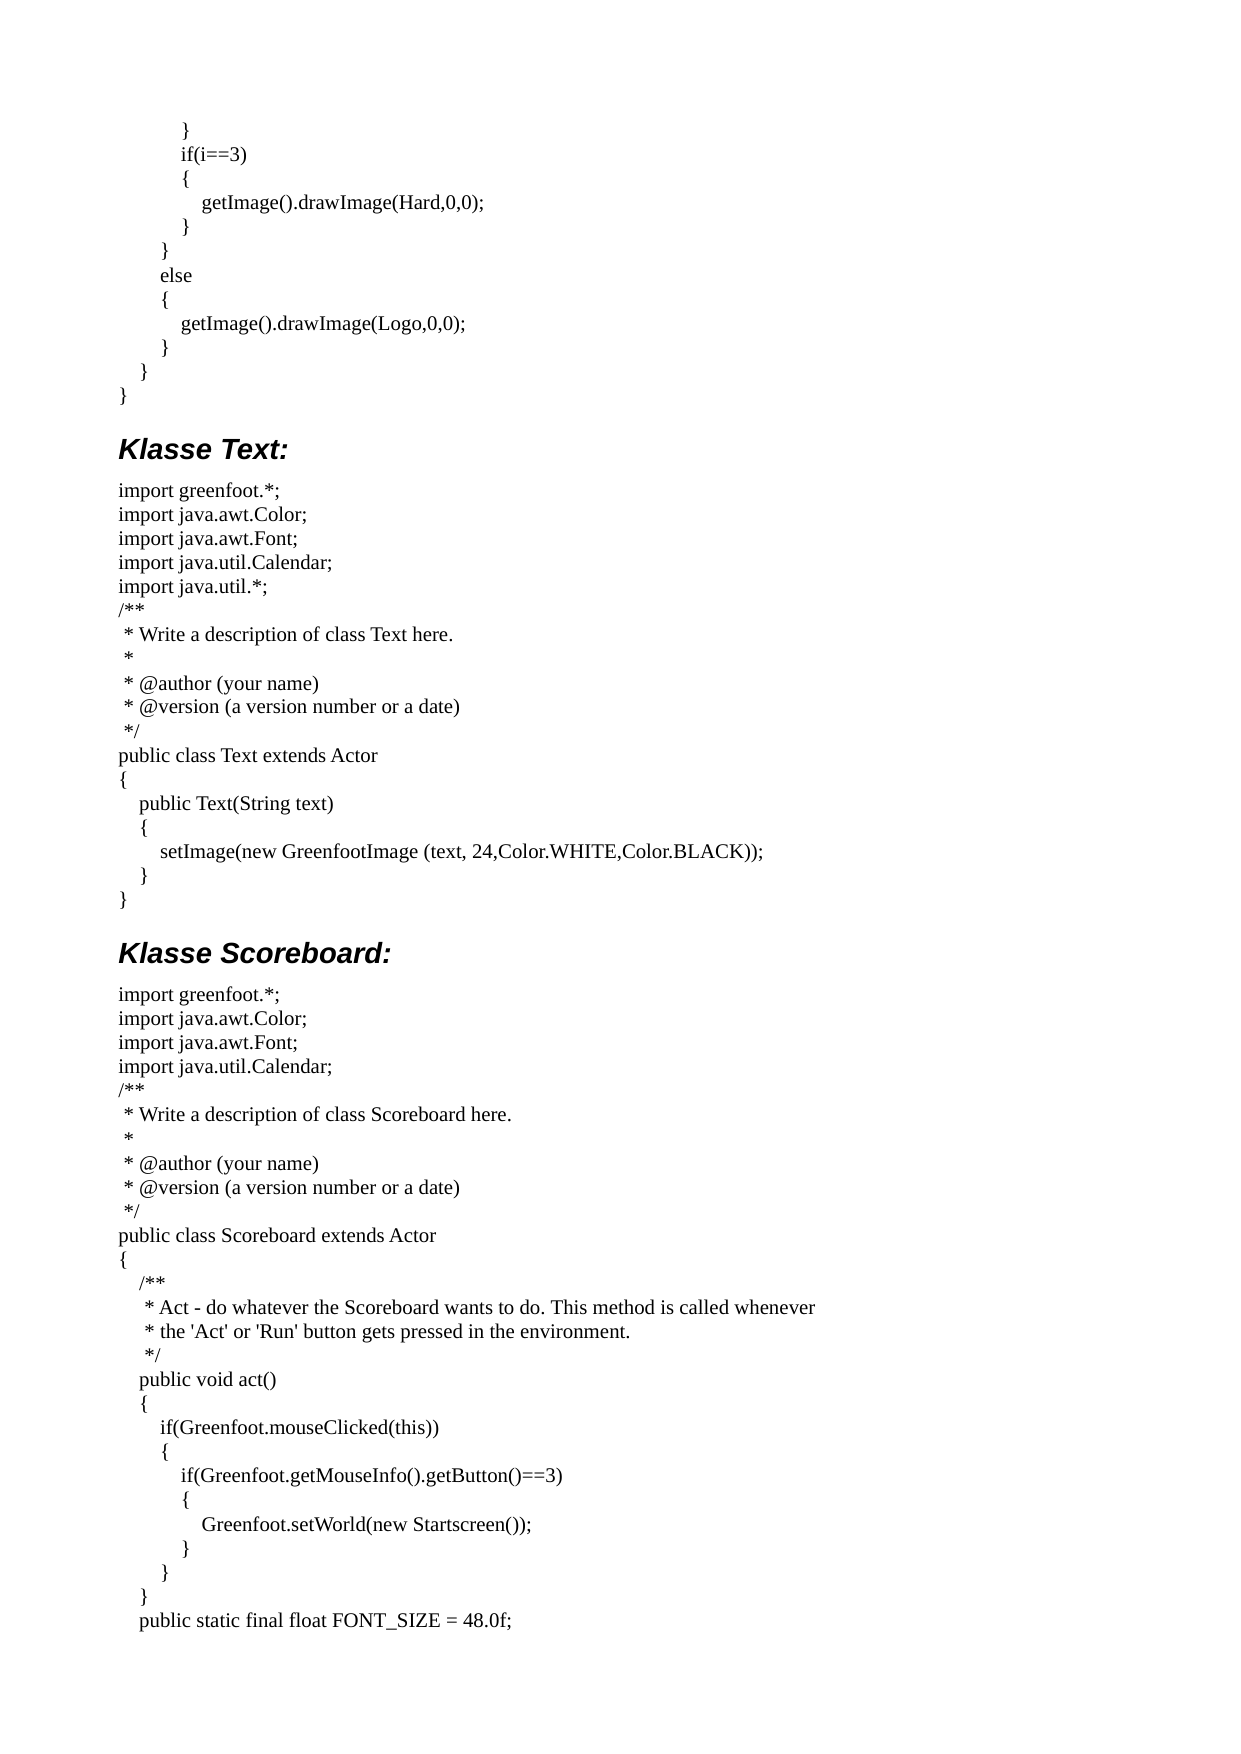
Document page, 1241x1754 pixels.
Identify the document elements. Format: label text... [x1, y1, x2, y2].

text * the 'Act' or 'Run' button gets pressed in the environment. [118, 1319, 1122, 1343]
text public class Text extends Actor [118, 743, 1122, 767]
text } [118, 214, 1122, 238]
text import greenfoot.*; [118, 478, 1122, 502]
text import java.awt.Color; [118, 502, 1122, 526]
text */ [118, 1343, 1122, 1367]
text * Write a description of class Scoreboard here. [118, 1102, 1122, 1126]
text public void act() [118, 1367, 1122, 1391]
text { [118, 1439, 1122, 1463]
text } [118, 863, 1122, 887]
text { [118, 1487, 1122, 1511]
text } [118, 887, 1122, 911]
text public Text(String text) [118, 791, 1122, 815]
text } [118, 1584, 1122, 1608]
text * @author (your name) [118, 1151, 1122, 1174]
text import java.util.Calendar; [118, 1054, 1122, 1078]
text * @author (your name) [118, 670, 1122, 694]
text /** [118, 1078, 1122, 1102]
text } [118, 359, 1122, 383]
text if(Greenfoot.getMouseInfo().getButton()==3) [118, 1463, 1122, 1487]
text { [118, 287, 1122, 311]
text } [118, 118, 1122, 142]
text import java.util.*; [118, 574, 1122, 598]
text * @version (a version number or a date) [118, 1174, 1122, 1199]
text import java.util.Calendar; [118, 550, 1122, 574]
text * @version (a version number or a date) [118, 694, 1122, 718]
text /** [118, 1271, 1122, 1295]
text } [118, 383, 1122, 407]
text import java.awt.Font; [118, 1030, 1122, 1054]
text } [118, 1536, 1122, 1559]
text if(Greenfoot.mouseClicked(this)) [118, 1415, 1122, 1439]
text public static final float FONT_SIZE = 48.0f; [118, 1608, 1122, 1632]
text } [118, 238, 1122, 262]
text else [118, 262, 1122, 287]
text import greenfoot.*; [118, 982, 1122, 1006]
text import java.awt.Font; [118, 526, 1122, 550]
text { [118, 815, 1122, 839]
text { [118, 1391, 1122, 1415]
text getImage().drawImage(Hard,0,0); [118, 190, 1122, 214]
text import java.awt.Color; [118, 1006, 1122, 1030]
text * [118, 1126, 1122, 1151]
text setImage(new GreenfootImage (text, 24,Color.WHITE,Color.BLACK)); [118, 839, 1122, 863]
text * [118, 646, 1122, 670]
text */ [118, 718, 1122, 743]
subtitle Klasse Text: [118, 432, 1122, 465]
text /** [118, 598, 1122, 622]
subtitle Klasse Scoreboard: [118, 936, 1122, 969]
text } [118, 335, 1122, 359]
text { [118, 767, 1122, 791]
text Greenfoot.setWorld(new Startscreen()); [118, 1511, 1122, 1536]
text */ [118, 1199, 1122, 1223]
text * Write a description of class Text here. [118, 622, 1122, 646]
text if(i==3) [118, 142, 1122, 166]
text public class Scoreboard extends Actor [118, 1223, 1122, 1247]
text { [118, 166, 1122, 190]
text } [118, 1559, 1122, 1584]
text getImage().drawImage(Logo,0,0); [118, 311, 1122, 335]
text { [118, 1247, 1122, 1271]
text * Act - do whatever the Scoreboard wants to do. This method is called whenever [118, 1295, 1122, 1319]
